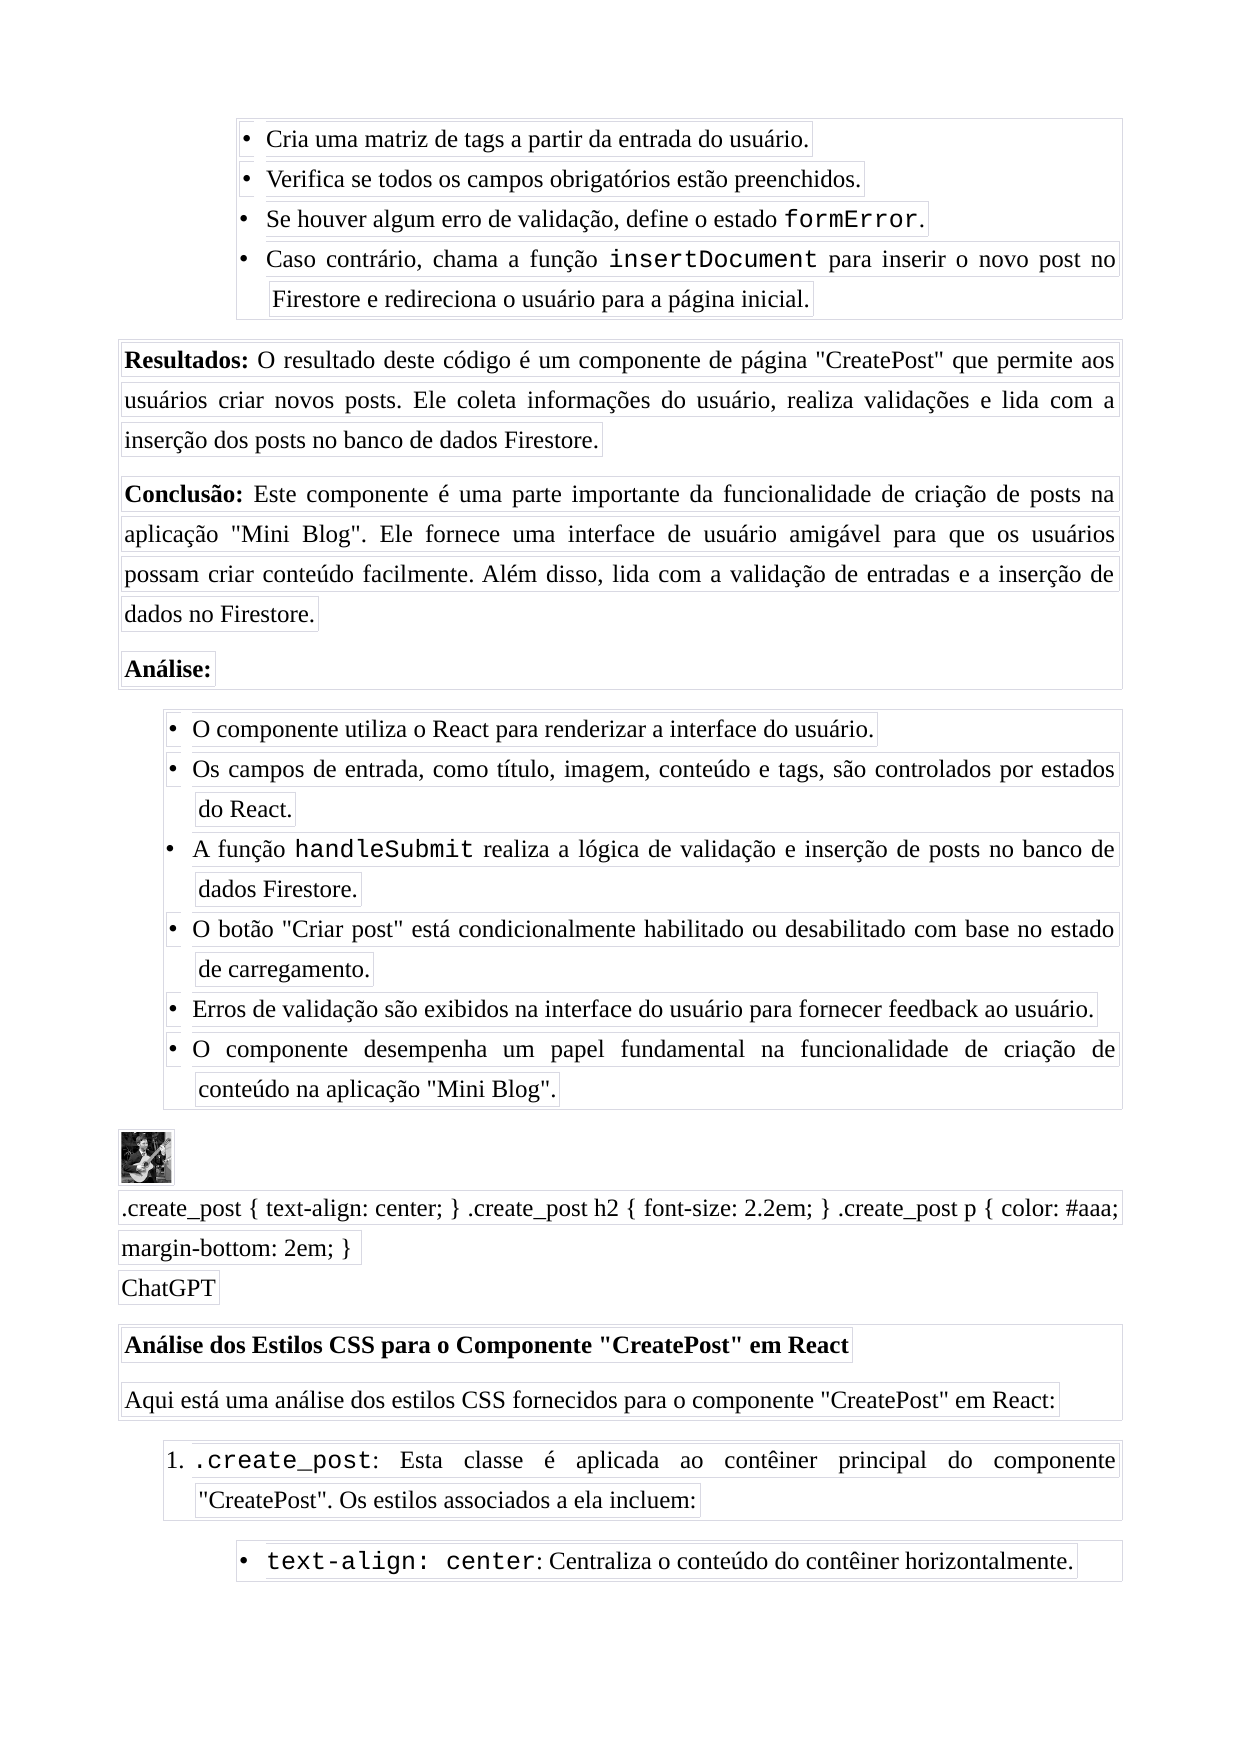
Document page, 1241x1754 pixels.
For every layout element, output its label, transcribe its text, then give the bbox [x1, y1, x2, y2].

list text-align: center: Centraliza o conteúdo do contêiner horizontalmente. [237, 1541, 1122, 1581]
list O componente utiliza o React para renderizar a interface do usuário. [164, 710, 1122, 746]
text Análise dos Estilos CSS para o Componente "CreatePost" em React [119, 1325, 1122, 1362]
list Se houver algum erro de validação, define o estado formError. [237, 198, 1122, 236]
list Os campos de entrada, como título, imagem, conteúdo e tags, são controlados por estados do React. [164, 748, 1122, 826]
text .create_post { text-align: center; } .create_post h2 { font-size: 2.2em; } .create_post p { color: #aaa; [119, 1191, 1122, 1224]
list Erros de validação são exibidos na interface do usuário para fornecer feedback ao usuário. [164, 988, 1122, 1026]
list .create_post: Esta classe é aplicada ao contêiner principal do componente "CreatePost". Os estilos associados a ela incluem: [164, 1441, 1122, 1520]
text Aqui está uma análise dos estilos CSS fornecidos para o componente "CreatePost" em React: [119, 1379, 1122, 1420]
list Caso contrário, chama a função insertDocument para inserir o novo post no Firestore e redireciona o usuário para a página inicial. [237, 238, 1122, 319]
list O componente desempenha um papel fundamental na funcionalidade de criação de conteúdo na aplicação "Mini Blog". [164, 1028, 1122, 1109]
list Verifica se todos os campos obrigatórios estão preenchidos. [237, 158, 1122, 196]
text Conclusão: Este componente é uma parte importante da funcionalidade de criação de posts na aplicação "Mini Blog". Ele fornece uma interface de usuário amigável para que os usuários possam criar conteúdo facilmente. Além disso, lida com a validação de entradas e a inserção de dados no Firestore. [119, 473, 1122, 631]
list Cria uma matriz de tags a partir da entrada do usuário. [237, 119, 1122, 156]
list O botão "Criar post" está condicionalmente habilitado ou desabilitado com base no estado de carregamento. [164, 908, 1122, 986]
text ChatGPT [119, 1271, 219, 1304]
text [220, 1270, 1122, 1304]
text Resultados: O resultado deste código é um componente de página "CreatePost" que permite aos usuários criar novos posts. Ele coleta informações do usuário, realiza validações e lida com a inserção dos posts no banco de dados Firestore. [119, 340, 1122, 457]
list A função handleSubmit realiza a lógica de validação e inserção de posts no banco de dados Firestore. [164, 828, 1122, 906]
text margin-bottom: 2em; } [118, 1225, 1122, 1264]
text Análise: [119, 648, 1122, 689]
picture [121, 1132, 172, 1183]
